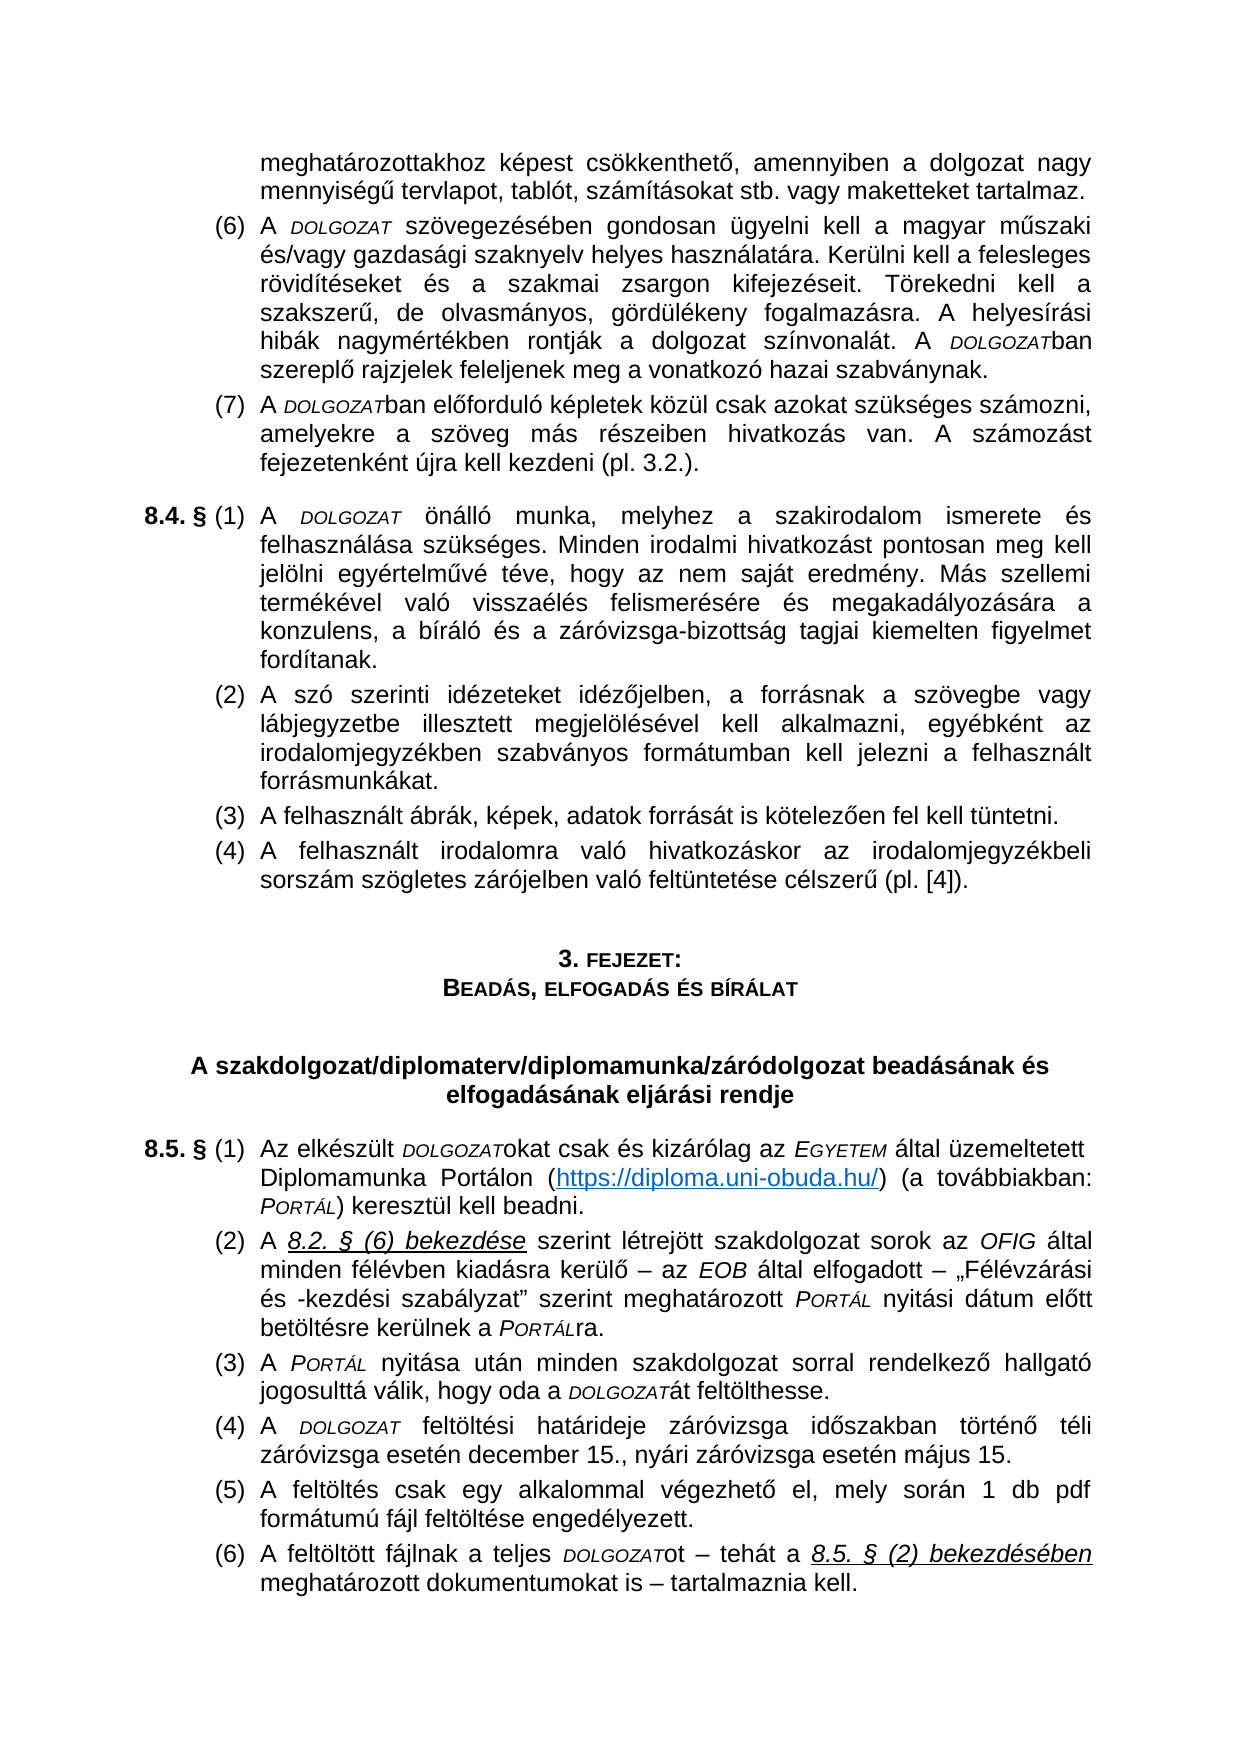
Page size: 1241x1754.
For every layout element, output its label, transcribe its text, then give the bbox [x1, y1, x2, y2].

list A feltöltött fájlnak a teljes dolgozatot – tehát a 8.5. § (2) bekezdésében meghatározott dokumentumokat is – tartalmaznia kell. [245, 1539, 1093, 1596]
list A felhasznált ábrák, képek, adatok forrását is kötelezően fel kell tüntetni. [245, 801, 1093, 830]
list meghatározottakhoz képest csökkenthető, amennyiben a dolgozat nagy mennyiségű tervlapot, tablót, számításokat stb. vagy maketteket tartalmaz. [245, 148, 1093, 205]
list A 8.2. § (6) bekezdése szerint létrejött szakdolgozat sorok az OFIG által minden félévben kiadásra kerülő – az EOB által elfogadott – „Félévzárási és -kezdési szabályzat” szerint meghatározott Portál nyitási dátum előtt betöltésre kerülnek a Portálra. [245, 1226, 1093, 1341]
list (1) A dolgozat önálló munka, melyhez a szakirodalom ismerete és felhasználása szükséges. Minden irodalmi hivatkozást pontosan meg kell jelölni egyértelművé téve, hogy az nem saját eredmény. Más szellemi termékével való visszaélés felismerésére és megakadályozására a konzulens, a bíráló és a záróvizsga-bizottság tagjai kiemelten figyelmet fordítanak. [207, 501, 1093, 674]
list A szó szerinti idézeteket idézőjelben, a forrásnak a szövegbe vagy lábjegyzetbe illesztett megjelölésével kell alkalmazni, egyébként az irodalomjegyzékben szabványos formátumban kell jelezni a felhasznált forrásmunkákat. [245, 680, 1093, 795]
subtitle A szakdolgozat/diplomaterv/diplomamunka/záródolgozat beadásának és elfogadásának eljárási rendje [148, 1051, 1093, 1109]
list A felhasznált irodalomra való hivatkozáskor az irodalomjegyzékbeli sorszám szögletes zárójelben való feltüntetése célszerű (pl. [4]). [245, 836, 1093, 894]
list A Portál nyitása után minden szakdolgozat sorral rendelkező hallgató jogosulttá válik, hogy oda a dolgozatát feltölthesse. [245, 1348, 1093, 1405]
list A feltöltés csak egy alkalommal végezhető el, mely során 1 db pdf formátumú fájl feltöltése engedélyezett. [245, 1475, 1093, 1533]
subtitle 3. fejezet: Beadás, elfogadás és bírálat [148, 944, 1093, 1001]
list A dolgozatban előforduló képletek közül csak azokat szükséges számozni, amelyekre a szöveg más részeiben hivatkozás van. A számozást fejezetenként újra kell kezdeni (pl. 3.2.). [245, 390, 1093, 476]
list (1) Az elkészült dolgozatokat csak és kizárólag az Egyetem által üzemeltetett Diplomamunka Portálon (https://diploma.uni-obuda.hu/) (a továbbiakban: Portál) keresztül kell beadni. [207, 1134, 1093, 1220]
list A dolgozat szövegezésében gondosan ügyelni kell a magyar műszaki és/vagy gazdasági szaknyelv helyes használatára. Kerülni kell a felesleges rövidítéseket és a szakmai zsargon kifejezéseit. Törekedni kell a szakszerű, de olvasmányos, gördülékeny fogalmazásra. A helyesírási hibák nagymértékben rontják a dolgozat színvonalát. A dolgozatban szereplő rajzjelek feleljenek meg a vonatkozó hazai szabványnak. [245, 211, 1093, 384]
list A dolgozat feltöltési határideje záróvizsga időszakban történő téli záróvizsga esetén december 15., nyári záróvizsga esetén május 15. [245, 1411, 1093, 1469]
